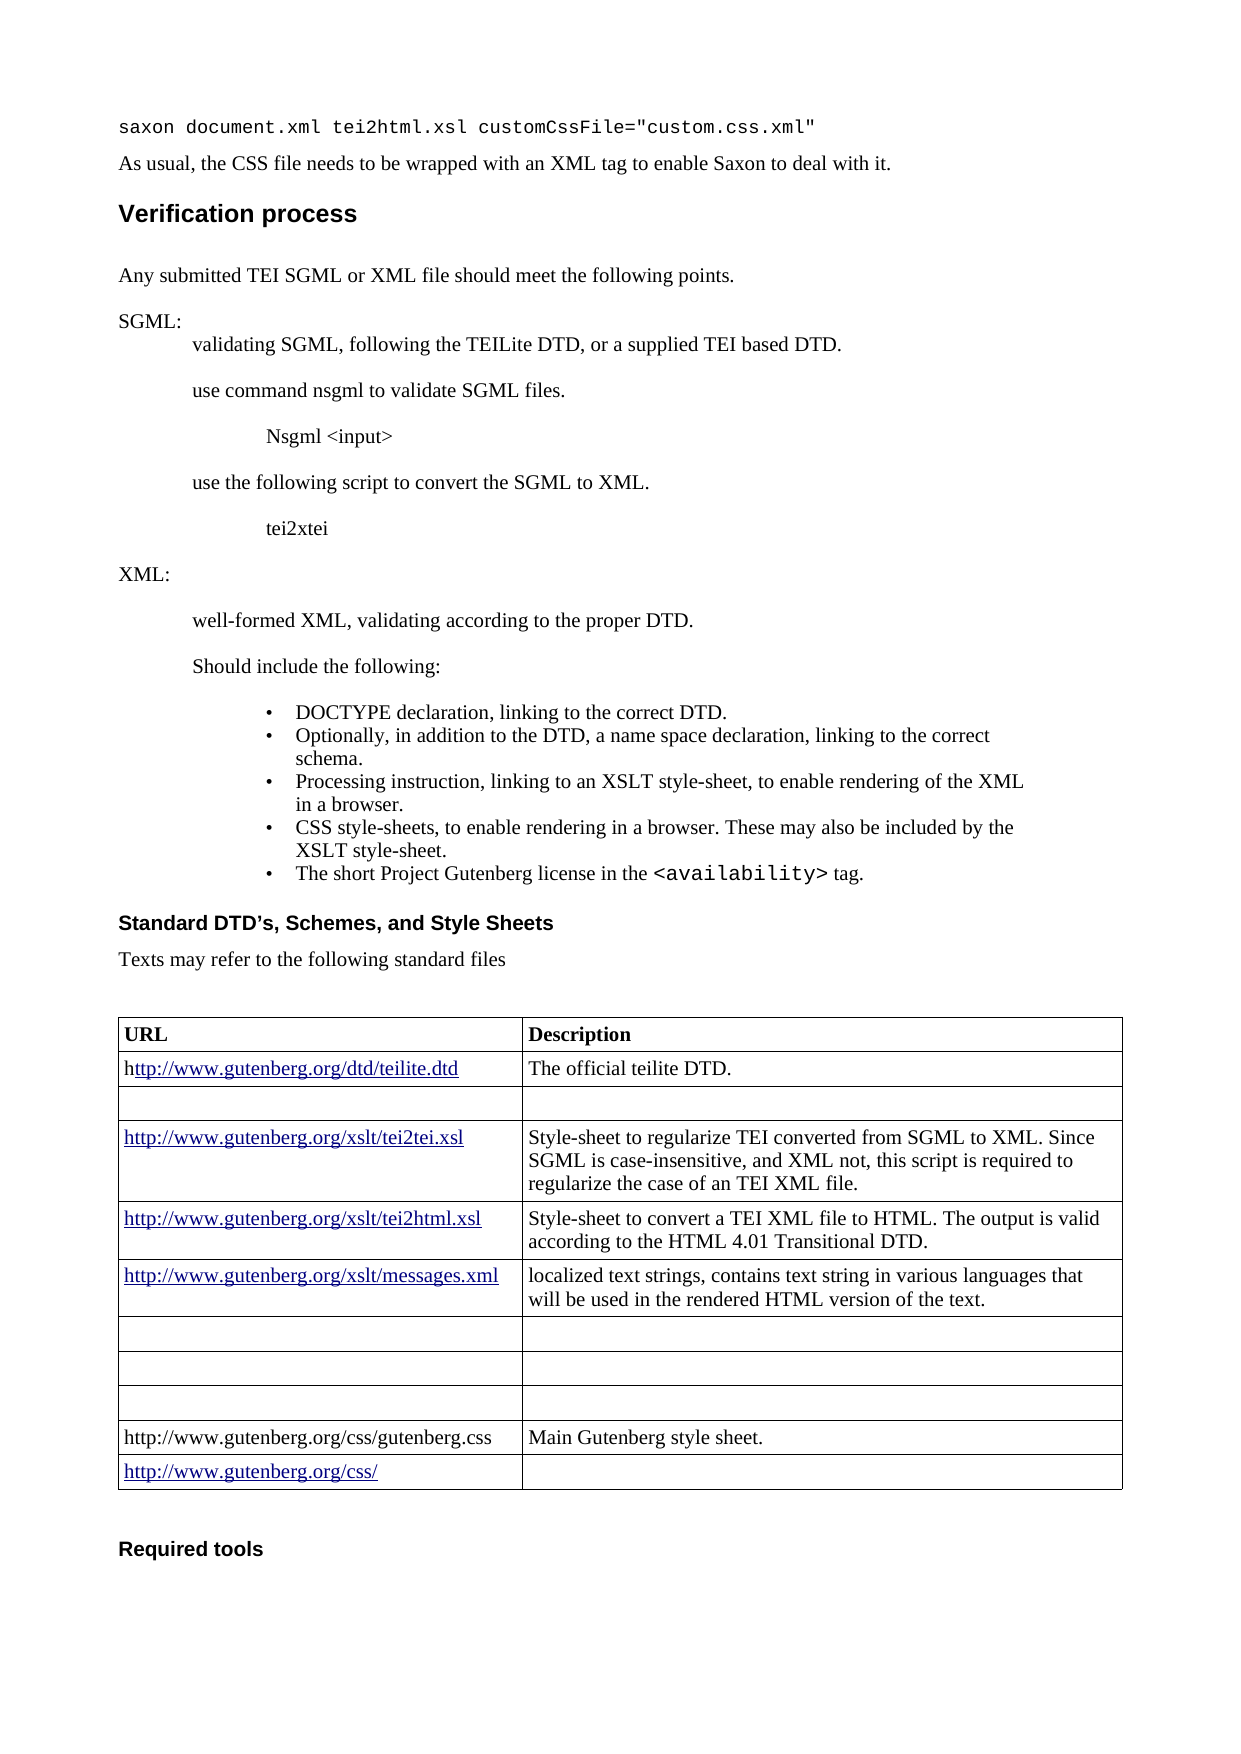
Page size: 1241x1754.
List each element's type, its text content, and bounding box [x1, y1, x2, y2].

table_cell Style-sheet to convert a TEI XML file to HTML. The output is valid according to the HTML 4.01 Transitional DTD. [523, 1202, 1122, 1259]
table_cell The official teilite DTD. [523, 1052, 1122, 1086]
table_cell [119, 1087, 522, 1120]
table_cell http://www.gutenberg.org/xslt/messages.xml [119, 1260, 522, 1316]
list DOCTYPE declaration, linking to the correct DTD. [266, 701, 1034, 724]
list CSS style-sheets, to enable rendering in a browser. These may also be included by the XSLT style-sheet. [266, 816, 1034, 862]
table_cell [523, 1352, 1122, 1385]
table_cell [523, 1455, 1122, 1489]
table_cell localized text strings, contains text string in various languages that will be used in the rendered HTML version of the text. [523, 1260, 1122, 1316]
table_cell [523, 1317, 1122, 1351]
table_cell [119, 1352, 522, 1385]
table_cell Main Gutenberg style sheet. [523, 1421, 1122, 1454]
table_cell [523, 1386, 1122, 1420]
text tei2xtei [118, 517, 1122, 540]
table_cell [523, 1087, 1122, 1120]
subtitle Standard DTD’s, Schemes, and Style Sheets [118, 912, 1122, 935]
text use the following script to convert the SGML to XML. [118, 471, 1122, 494]
text validating SGML, following the TEILite DTD, or a supplied TEI based DTD. [118, 332, 1122, 356]
text Any submitted TEI SGML or XML file should meet the following points. [118, 263, 1122, 286]
table_cell [119, 1317, 522, 1351]
text Should include the following: [192, 655, 1122, 678]
table_cell http://www.gutenberg.org/css/ [119, 1455, 522, 1489]
text use command nsgml to validate SGML files. [118, 378, 1122, 402]
text SGML: [118, 309, 1122, 332]
list The short Project Gutenberg license in the <availability> tag. [266, 862, 1034, 887]
text well-formed XML, validating according to the proper DTD. [118, 609, 1122, 632]
subtitle Verification process [118, 200, 1122, 228]
table_cell Style-sheet to regularize TEI converted from SGML to XML. Since SGML is case-insensitive, and XML not, this script is required to regularize the case of an TEI XML file. [523, 1121, 1122, 1201]
table_cell [119, 1386, 522, 1420]
text Nsgml <input> [118, 424, 1122, 448]
text Texts may refer to the following standard files [118, 947, 1122, 971]
table_header URL [119, 1018, 522, 1051]
text XML: [118, 563, 1122, 586]
table_cell http://www.gutenberg.org/xslt/tei2html.xsl [119, 1202, 522, 1259]
table_cell http://www.gutenberg.org/dtd/teilite.dtd [119, 1052, 522, 1086]
text saxon document.xml tei2html.xsl customCssFile="custom.css.xml" [118, 118, 1122, 139]
table_cell http://www.gutenberg.org/css/gutenberg.css [119, 1421, 522, 1454]
table_cell http://www.gutenberg.org/xslt/tei2tei.xsl [119, 1121, 522, 1201]
list Processing instruction, linking to an XSLT style-sheet, to enable rendering of the XML in a browser. [266, 770, 1034, 816]
text As usual, the CSS file needs to be wrapped with an XML tag to enable Saxon to deal with it. [118, 152, 1122, 175]
subtitle Required tools [118, 1537, 1122, 1560]
table_header Description [523, 1018, 1122, 1051]
list Optionally, in addition to the DTD, a name space declaration, linking to the correct schema. [266, 724, 1034, 770]
